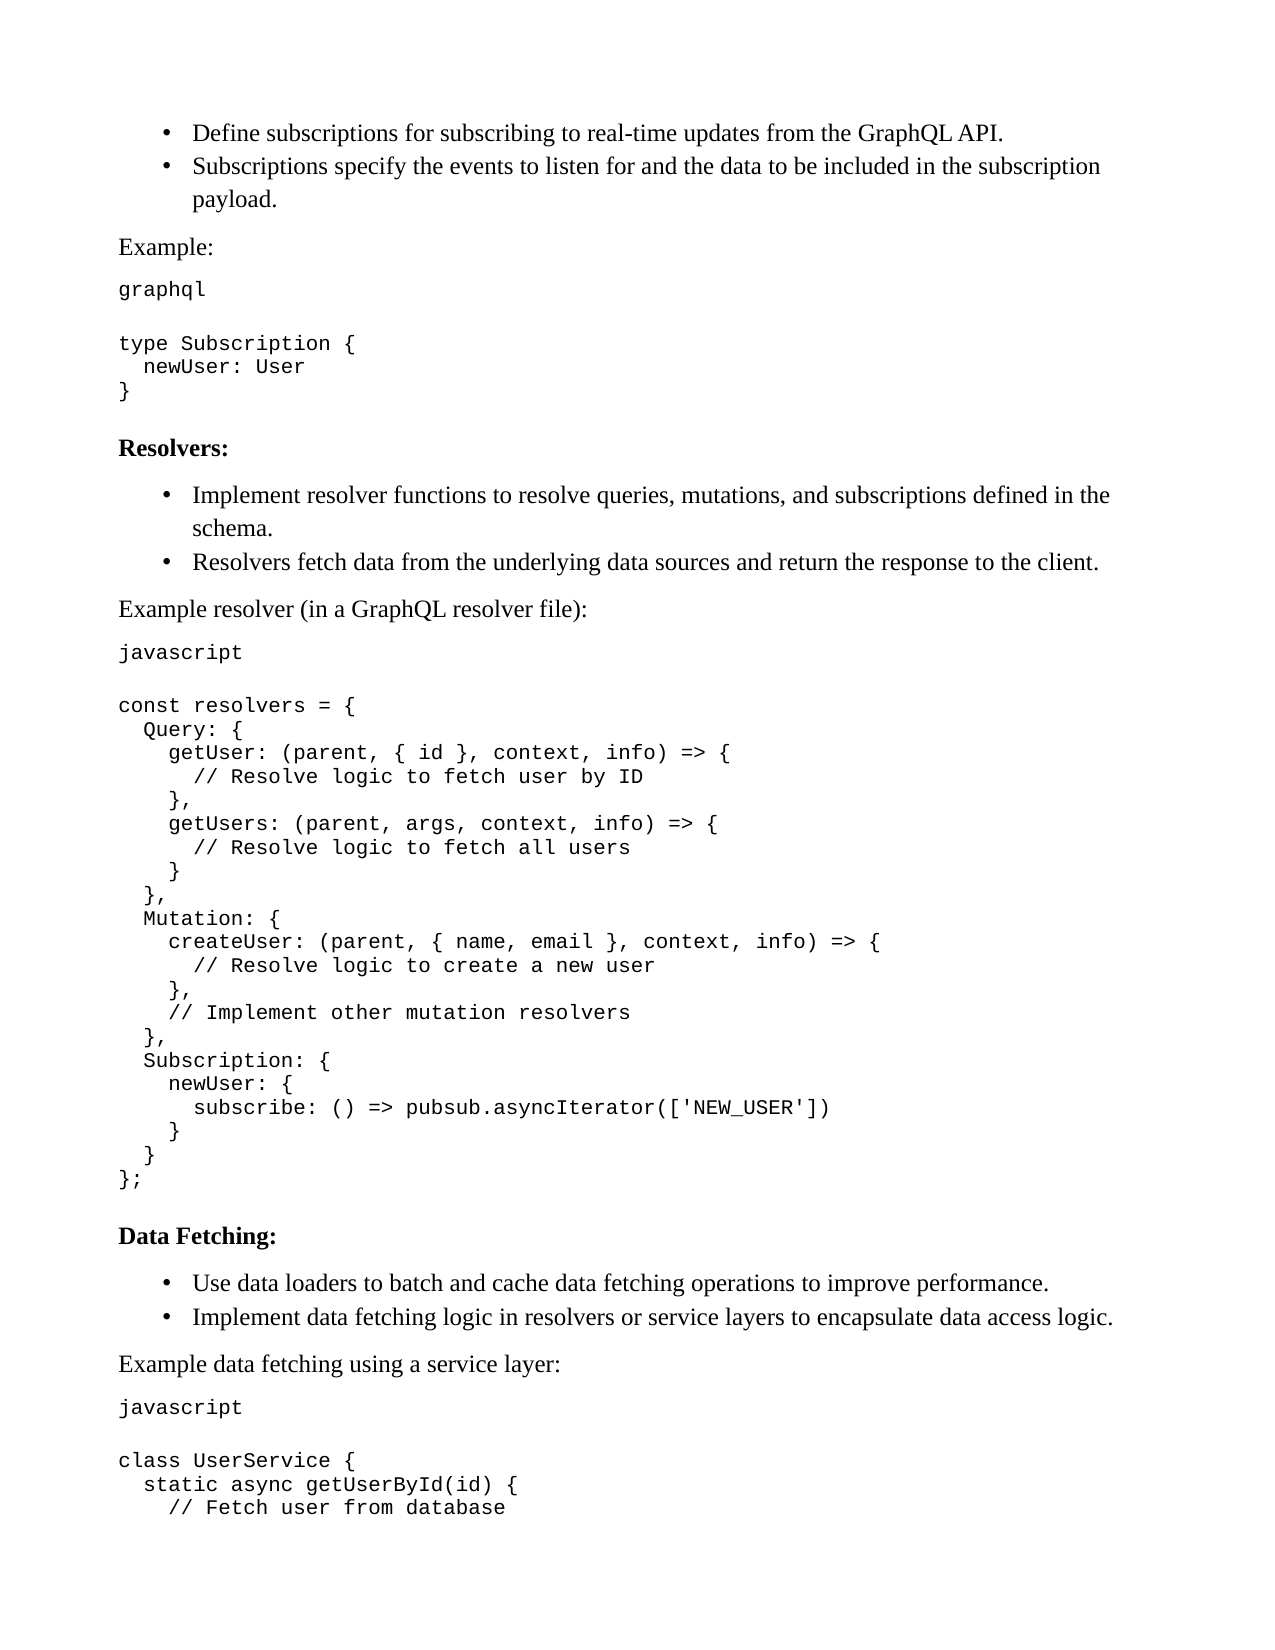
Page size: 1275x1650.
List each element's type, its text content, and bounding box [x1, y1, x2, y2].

list Implement resolver functions to resolve queries, mutations, and subscriptions defined in the schema. [162, 481, 1157, 542]
text Example data fetching using a service layer: [118, 1349, 1157, 1378]
text // Implement other mutation resolvers [118, 1002, 1157, 1026]
text class UserService { [118, 1450, 1157, 1473]
list Use data loaders to batch and cache data fetching operations to improve performance. [162, 1268, 1157, 1297]
text createUser: (parent, { name, email }, context, info) => { [118, 931, 1157, 955]
text subscribe: () => pubsub.asyncIterator(['NEW_USER']) [118, 1097, 1157, 1121]
list Resolvers fetch data from the underlying data sources and return the response to the client. [162, 547, 1157, 575]
text // Resolve logic to fetch all users [118, 837, 1157, 860]
text graphql [118, 279, 1157, 303]
list Define subscriptions for subscribing to real-time updates from the GraphQL API. [162, 118, 1157, 147]
text } [118, 380, 1157, 403]
text javascript [118, 1397, 1157, 1420]
list Subscriptions specify the events to listen for and the data to be included in the subscription payload. [162, 151, 1157, 213]
text } [118, 1144, 1157, 1168]
text } [118, 860, 1157, 884]
text }, [118, 1026, 1157, 1049]
text Data Fetching: [118, 1221, 1157, 1250]
text getUsers: (parent, args, context, info) => { [118, 813, 1157, 837]
text const resolvers = { [118, 695, 1157, 718]
text } [118, 1121, 1157, 1144]
text Example: [118, 232, 1157, 261]
text }; [118, 1168, 1157, 1191]
text javascript [118, 642, 1157, 665]
text newUser: { [118, 1073, 1157, 1097]
text // Fetch user from database [118, 1497, 1157, 1521]
text static async getUserById(id) { [118, 1473, 1157, 1497]
text // Resolve logic to fetch user by ID [118, 766, 1157, 789]
text Mutation: { [118, 908, 1157, 931]
text }, [118, 979, 1157, 1002]
text }, [118, 884, 1157, 908]
text type Subscription { [118, 332, 1157, 356]
text // Resolve logic to create a new user [118, 955, 1157, 979]
text Resolvers: [118, 433, 1157, 462]
text }, [118, 789, 1157, 813]
list Implement data fetching logic in resolvers or service layers to encapsulate data access logic. [162, 1302, 1157, 1330]
text newUser: User [118, 356, 1157, 380]
text Query: { [118, 718, 1157, 742]
text Subscription: { [118, 1049, 1157, 1073]
text getUser: (parent, { id }, context, info) => { [118, 742, 1157, 766]
text Example resolver (in a GraphQL resolver file): [118, 594, 1157, 623]
